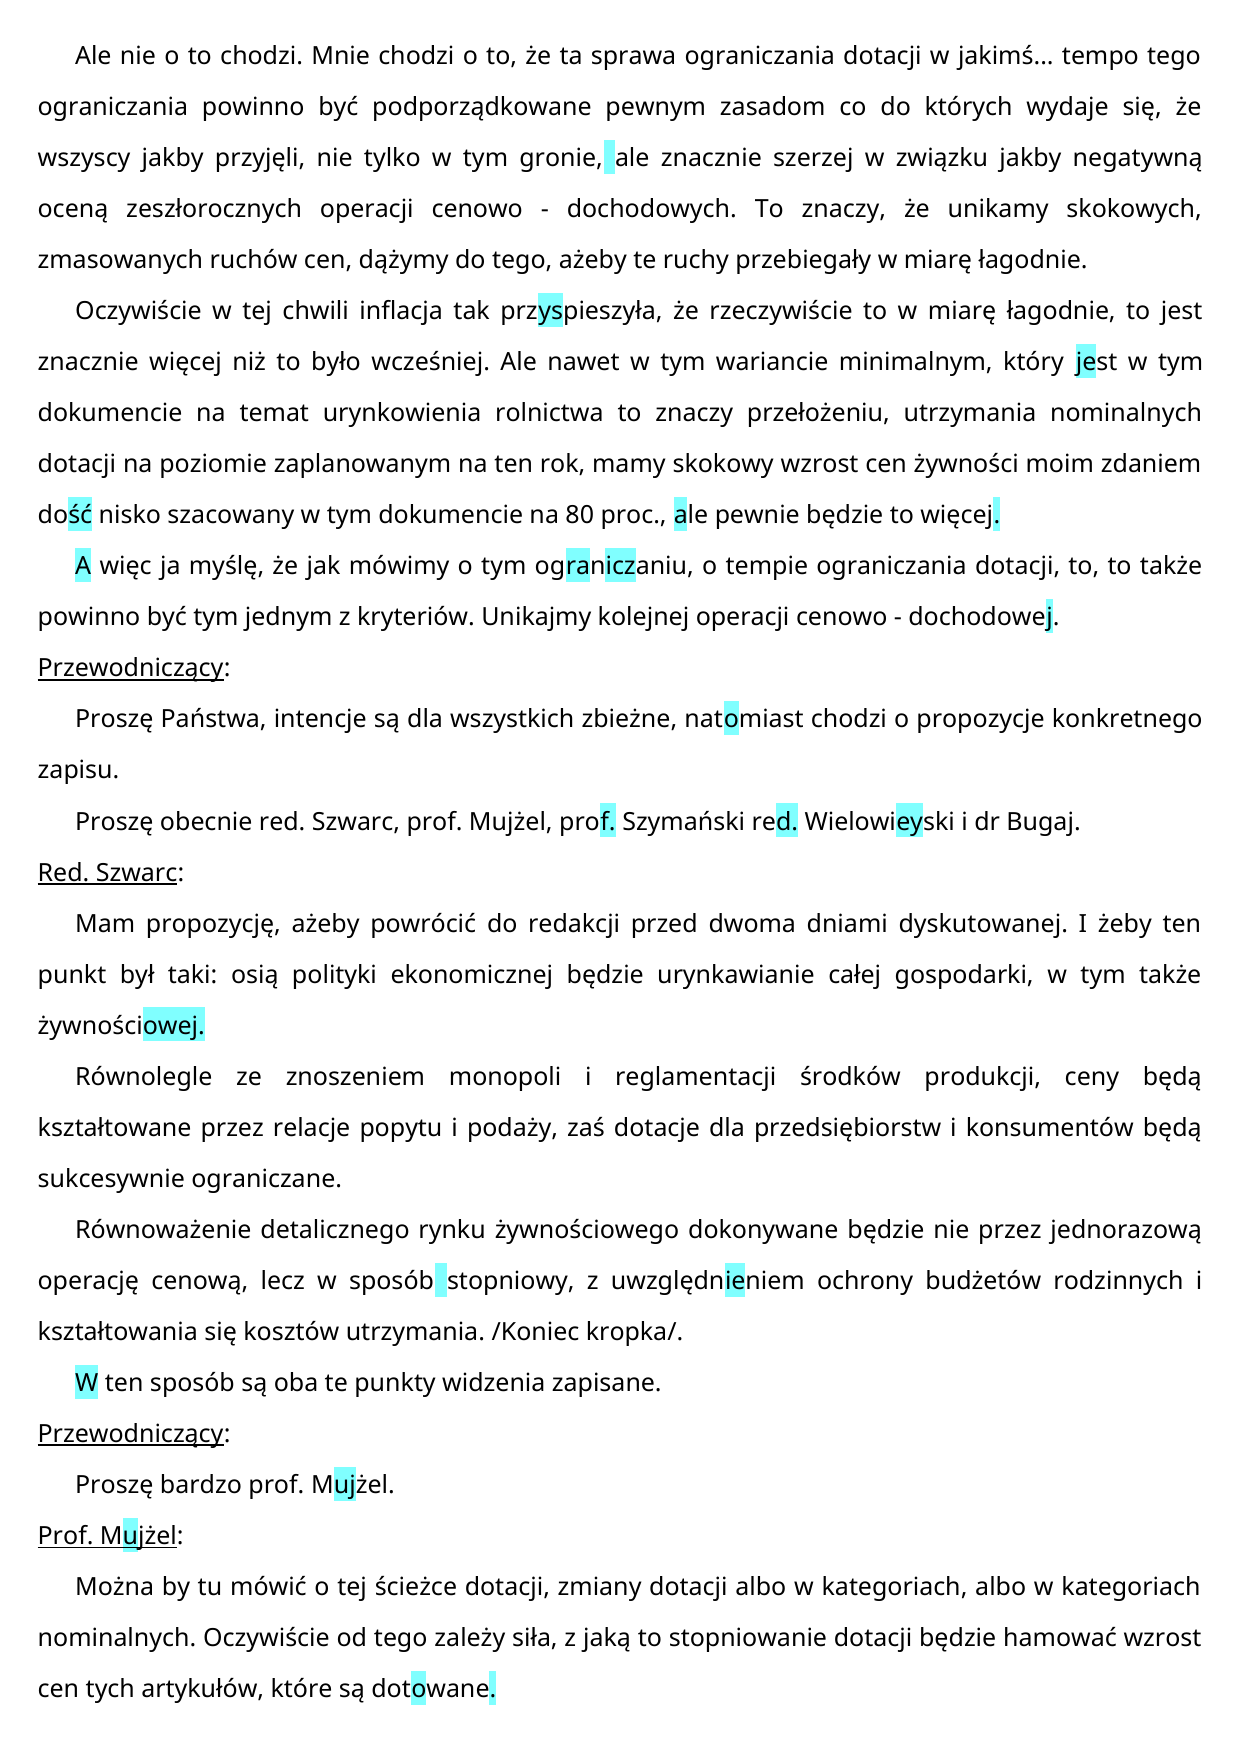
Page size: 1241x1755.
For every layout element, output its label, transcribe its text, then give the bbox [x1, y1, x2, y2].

text Równoważenie detalicznego rynku żywnościowego dokonywane będzie nie przez jednorazową operację cenową, lecz w sposób stopniowy, z uwzględnieniem ochrony budżetów rodzinnych i kształtowania się kosztów utrzymania. /Koniec kropka/. [37, 1211, 1203, 1348]
text Można by tu mówić o tej ścieżce dotacji, zmiany dotacji albo w kategoriach, albo w kategoriach nominalnych. Oczywiście od tego zależy siła, z jaką to stopniowanie dotacji będzie hamować wzrost cen tych artykułów, które są dotowane. [37, 1569, 1203, 1705]
text Oczywiście w tej chwili inflacja tak przyspieszyła, że rzeczywiście to w miarę łagodnie, to jest znacznie więcej niż to było wcześniej. Ale nawet w tym wariancie minimalnym, który jest w tym dokumencie na temat urynkowienia rolnictwa to znaczy przełożeniu, utrzymania nominalnych dotacji na poziomie zaplanowanym na ten rok, mamy skokowy wzrost cen żywności moim zdaniem dość nisko szacowany w tym dokumencie na 80 proc., ale pewnie będzie to więcej. [37, 293, 1203, 531]
text Ale nie o to chodzi. Mnie chodzi o to, że ta sprawa ograniczania dotacji w jakimś... tempo tego ograniczania powinno być podporządkowane pewnym zasadom co do których wydaje się, że wszyscy jakby przyjęli, nie tylko w tym gronie, ale znacznie szerzej w związku jakby negatywną oceną zeszłorocznych operacji cenowo - dochodowych. To znaczy, że unikamy skokowych, zmasowanych ruchów cen, dążymy do tego, ażeby te ruchy przebiegały w miarę łagodnie. [37, 37, 1203, 276]
text Równolegle ze znoszeniem monopoli i reglamentacji środków produkcji, ceny będą kształtowane przez relacje popytu i podaży, zaś dotacje dla przedsiębiorstw i konsumentów będą sukcesywnie ograniczane. [37, 1058, 1203, 1194]
text Prof. Mujżel: [37, 1518, 1203, 1552]
text Proszę bardzo prof. Mujżel. [37, 1467, 1203, 1501]
text A więc ja myślę, że jak mówimy o tym ograniczaniu, o tempie ograniczania dotacji, to, to także powinno być tym jednym z kryteriów. Unikajmy kolejnej operacji cenowo - dochodowej. [37, 548, 1203, 633]
text Red. Szwarc: [37, 854, 1203, 888]
text Mam propozycję, ażeby powrócić do redakcji przed dwoma dniami dyskutowanej. I żeby ten punkt był taki: osią polityki ekonomicznej będzie urynkawianie całej gospodarki, w tym także żywnościowej. [37, 905, 1203, 1041]
text Przewodniczący: [37, 1416, 1203, 1450]
text Proszę obecnie red. Szwarc, prof. Mujżel, prof. Szymański red. Wielowieyski i dr Bugaj. [37, 803, 1203, 837]
text Proszę Państwa, intencje są dla wszystkich zbieżne, natomiast chodzi o propozycje konkretnego zapisu. [37, 701, 1203, 786]
text Przewodniczący: [37, 650, 1203, 684]
text W ten sposób są oba te punkty widzenia zapisane. [37, 1364, 1203, 1399]
